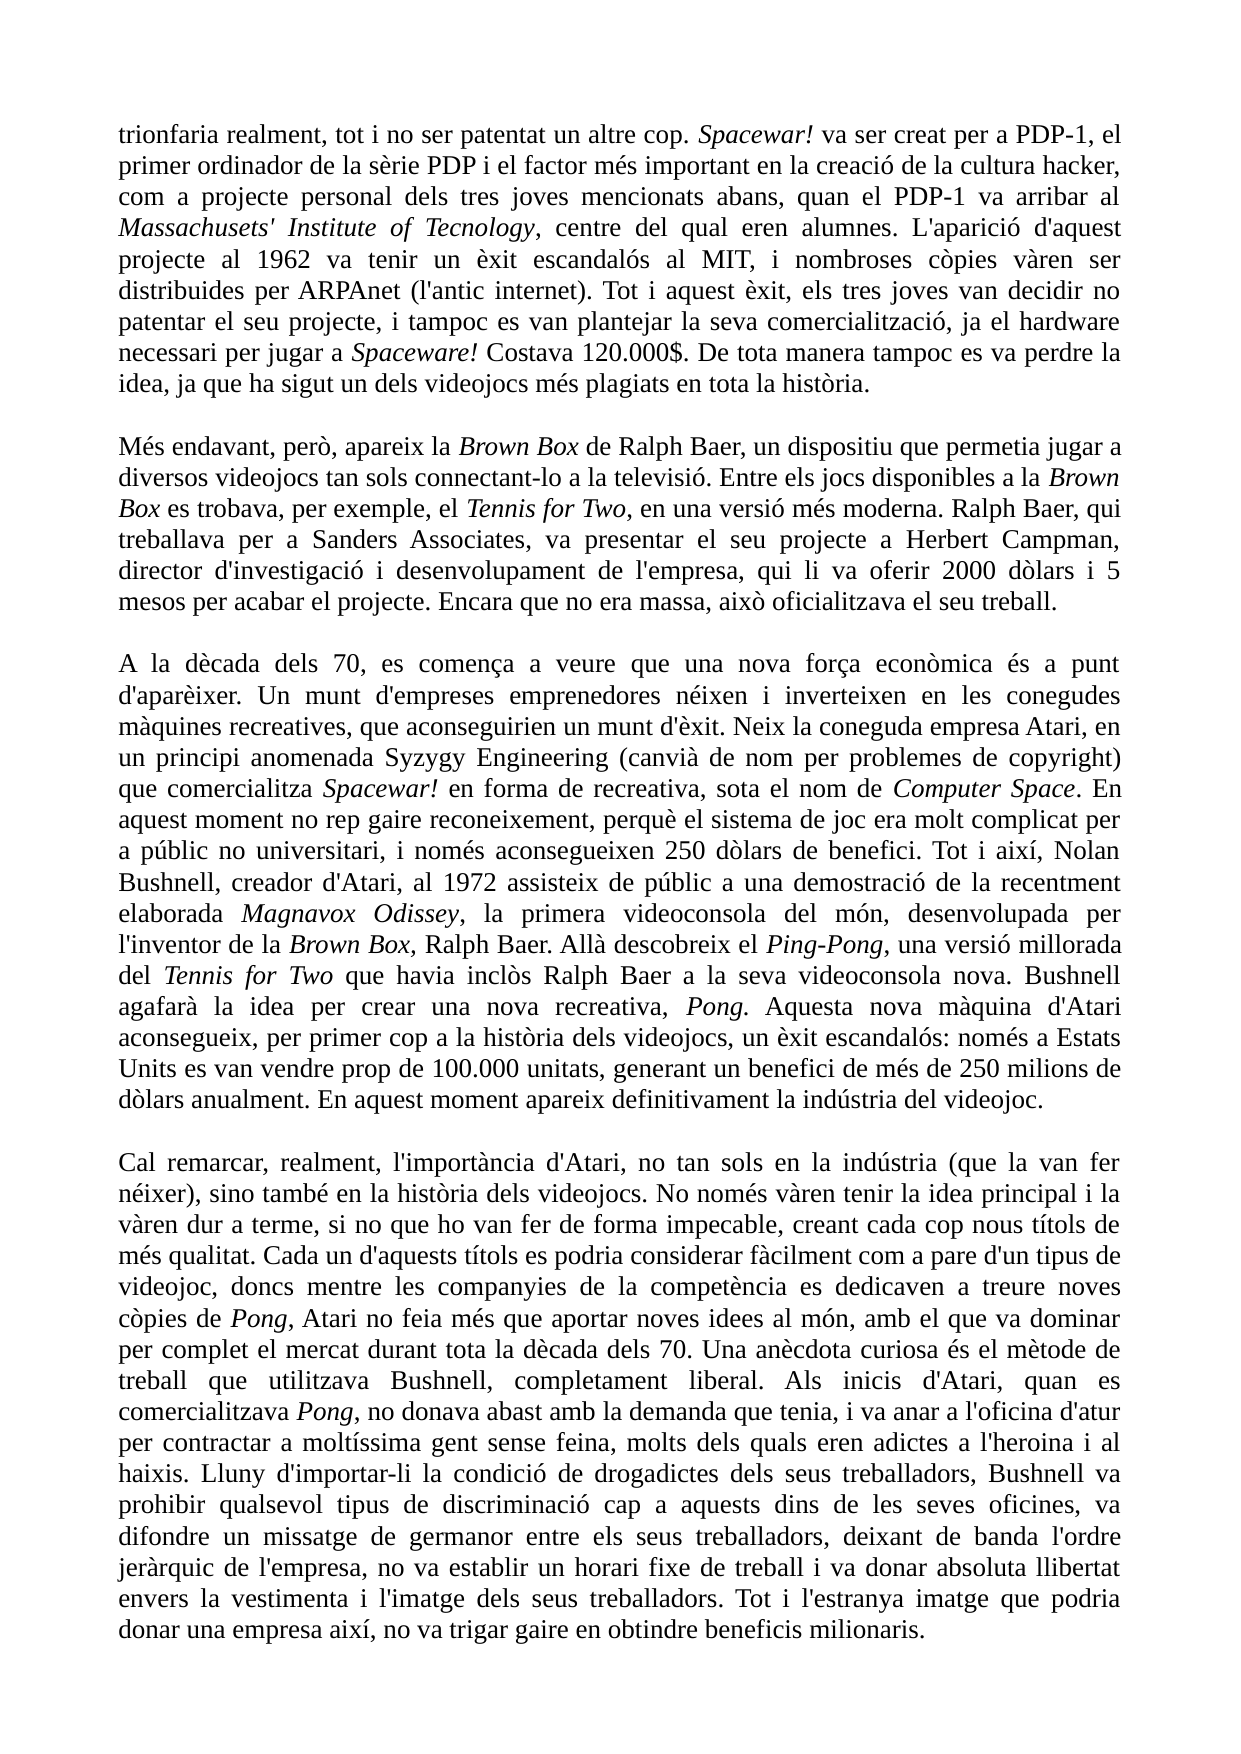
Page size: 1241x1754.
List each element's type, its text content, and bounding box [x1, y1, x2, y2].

text Més endavant, però, apareix la Brown Box de Ralph Baer, un dispositiu que permetia jugar a diversos videojocs tan sols connectant-lo a la televisió. Entre els jocs disponibles a la Brown Box es trobava, per exemple, el Tennis for Two, en una versió més moderna. Ralph Baer, qui treballava per a Sanders Associates, va presentar el seu projecte a Herbert Campman, director d'investigació i desenvolupament de l'empresa, qui li va oferir 2000 dòlars i 5 mesos per acabar el projecte. Encara que no era massa, això oficialitzava el seu treball. [118, 429, 1122, 616]
text trionfaria realment, tot i no ser patentat un altre cop. Spacewar! va ser creat per a PDP-1, el primer ordinador de la sèrie PDP i el factor més important en la creació de la cultura hacker, com a projecte personal dels tres joves mencionats abans, quan el PDP-1 va arribar al Massachusets' Institute of Tecnology, centre del qual eren alumnes. L'aparició d'aquest projecte al 1962 va tenir un èxit escandalós al MIT, i nombroses còpies vàren ser distribuides per ARPAnet (l'antic internet). Tot i aquest èxit, els tres joves van decidir no patentar el seu projecte, i tampoc es van plantejar la seva comercialització, ja el hardware necessari per jugar a Spaceware! Costava 120.000$. De tota manera tampoc es va perdre la idea, ja que ha sigut un dels videojocs més plagiats en tota la història. [118, 118, 1122, 398]
text A la dècada dels 70, es comença a veure que una nova força econòmica és a punt d'aparèixer. Un munt d'empreses emprenedores néixen i inverteixen en les conegudes màquines recreatives, que aconseguirien un munt d'èxit. Neix la coneguda empresa Atari, en un principi anomenada Syzygy Engineering (canvià de nom per problemes de copyright) que comercialitza Spacewar! en forma de recreativa, sota el nom de Computer Space. En aquest moment no rep gaire reconeixement, perquè el sistema de joc era molt complicat per a públic no universitari, i només aconsegueixen 250 dòlars de benefici. Tot i així, Nolan Bushnell, creador d'Atari, al 1972 assisteix de públic a una demostració de la recentment elaborada Magnavox Odissey, la primera videoconsola del món, desenvolupada per l'inventor de la Brown Box, Ralph Baer. Allà descobreix el Ping-Pong, una versió millorada del Tennis for Two que havia inclòs Ralph Baer a la seva videoconsola nova. Bushnell agafarà la idea per crear una nova recreativa, Pong. Aquesta nova màquina d'Atari aconsegueix, per primer cop a la història dels videojocs, un èxit escandalós: només a Estats Units es van vendre prop de 100.000 unitats, generant un benefici de més de 250 milions de dòlars anualment. En aquest moment apareix definitivament la indústria del videojoc. [118, 648, 1122, 1115]
text Cal remarcar, realment, l'importància d'Atari, no tan sols en la indústria (que la van fer néixer), sino també en la història dels videojocs. No només vàren tenir la idea principal i la vàren dur a terme, si no que ho van fer de forma impecable, creant cada cop nous títols de més qualitat. Cada un d'aquests títols es podria considerar fàcilment com a pare d'un tipus de videojoc, doncs mentre les companyies de la competència es dedicaven a treure noves còpies de Pong, Atari no feia més que aportar noves idees al món, amb el que va dominar per complet el mercat durant tota la dècada dels 70. Una anècdota curiosa és el mètode de treball que utilitzava Bushnell, completament liberal. Als inicis d'Atari, quan es comercialitzava Pong, no donava abast amb la demanda que tenia, i va anar a l'oficina d'atur per contractar a moltíssima gent sense feina, molts dels quals eren adictes a l'heroina i al haixis. Lluny d'importar-li la condició de drogadictes dels seus treballadors, Bushnell va prohibir qualsevol tipus de discriminació cap a aquests dins de les seves oficines, va difondre un missatge de germanor entre els seus treballadors, deixant de banda l'ordre jeràrquic de l'empresa, no va establir un horari fixe de treball i va donar absoluta llibertat envers la vestimenta i l'imatge dels seus treballadors. Tot i l'estranya imatge que podria donar una empresa així, no va trigar gaire en obtindre beneficis milionaris. [118, 1146, 1122, 1644]
